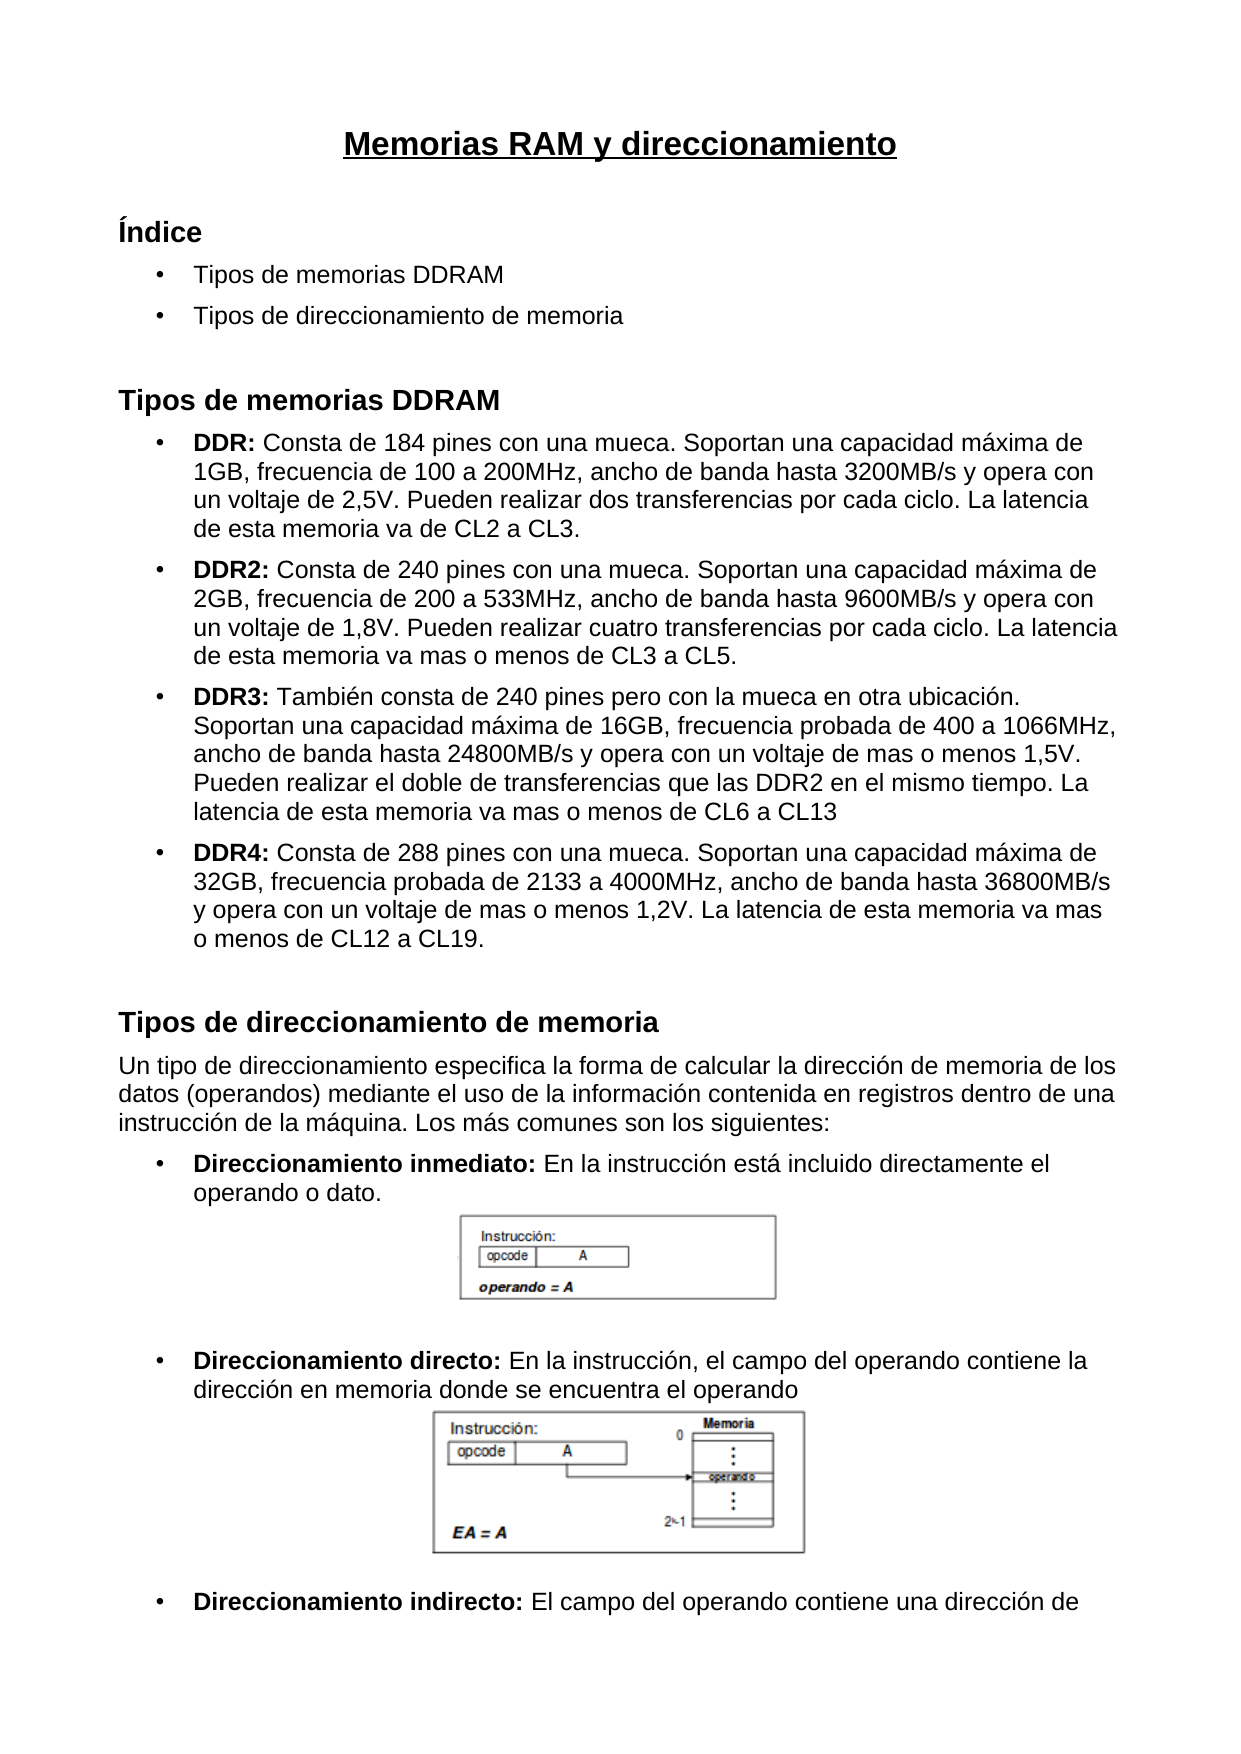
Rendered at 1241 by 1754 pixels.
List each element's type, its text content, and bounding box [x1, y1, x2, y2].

list DDR2: Consta de 240 pines con una mueca. Soportan una capacidad máxima de 2GB, frecuencia de 200 a 533MHz, ancho de banda hasta 9600MB/s y opera con un voltaje de 1,8V. Pueden realizar cuatro transferencias por cada ciclo. La latencia de esta memoria va mas o menos de CL3 a CL5. [156, 555, 1122, 670]
text Índice [118, 215, 1122, 248]
list Direccionamiento directo: En la instrucción, el campo del operando contiene la dirección en memoria donde se encuentra el operando [156, 1346, 1122, 1403]
list DDR4: Consta de 288 pines con una mueca. Soportan una capacidad máxima de 32GB, frecuencia probada de 2133 a 4000MHz, ancho de banda hasta 36800MB/s y opera con un voltaje de mas o menos 1,2V. La latencia de esta memoria va mas o menos de CL12 a CL19. [156, 838, 1122, 953]
text Tipos de direccionamiento de memoria [118, 1005, 1122, 1039]
list Tipos de direccionamiento de memoria [156, 301, 1122, 330]
list DDR: Consta de 184 pines con una mueca. Soportan una capacidad máxima de 1GB, frecuencia de 100 a 200MHz, ancho de banda hasta 3200MB/s y opera con un voltaje de 2,5V. Pueden realizar dos transferencias por cada ciclo. La latencia de esta memoria va de CL2 a CL3. [156, 428, 1122, 543]
list Tipos de memorias DDRAM [156, 260, 1122, 289]
list Direccionamiento indirecto: El campo del operando contiene una dirección de [156, 1586, 1122, 1615]
text Memorias RAM y direccionamiento [118, 124, 1122, 162]
list DDR3: También consta de 240 pines pero con la mueca en otra ubicación. Soportan una capacidad máxima de 16GB, frecuencia probada de 400 a 1066MHz, ancho de banda hasta 24800MB/s y opera con un voltaje de mas o menos 1,5V. Pueden realizar el doble de transferencias que las DDR2 en el mismo tiempo. La latencia de esta memoria va mas o menos de CL6 a CL13 [156, 682, 1122, 826]
picture [431, 1409, 810, 1561]
text Un tipo de direccionamiento especifica la forma de calcular la dirección de memoria de los datos (operandos) mediante el uso de la información contenida en registros dentro de una instrucción de la máquina. Los más comunes son los siguientes: [118, 1051, 1122, 1137]
text Tipos de memorias DDRAM [118, 382, 1122, 416]
picture [457, 1212, 783, 1306]
list Direccionamiento inmediato: En la instrucción está incluido directamente el operando o dato. [156, 1149, 1122, 1206]
